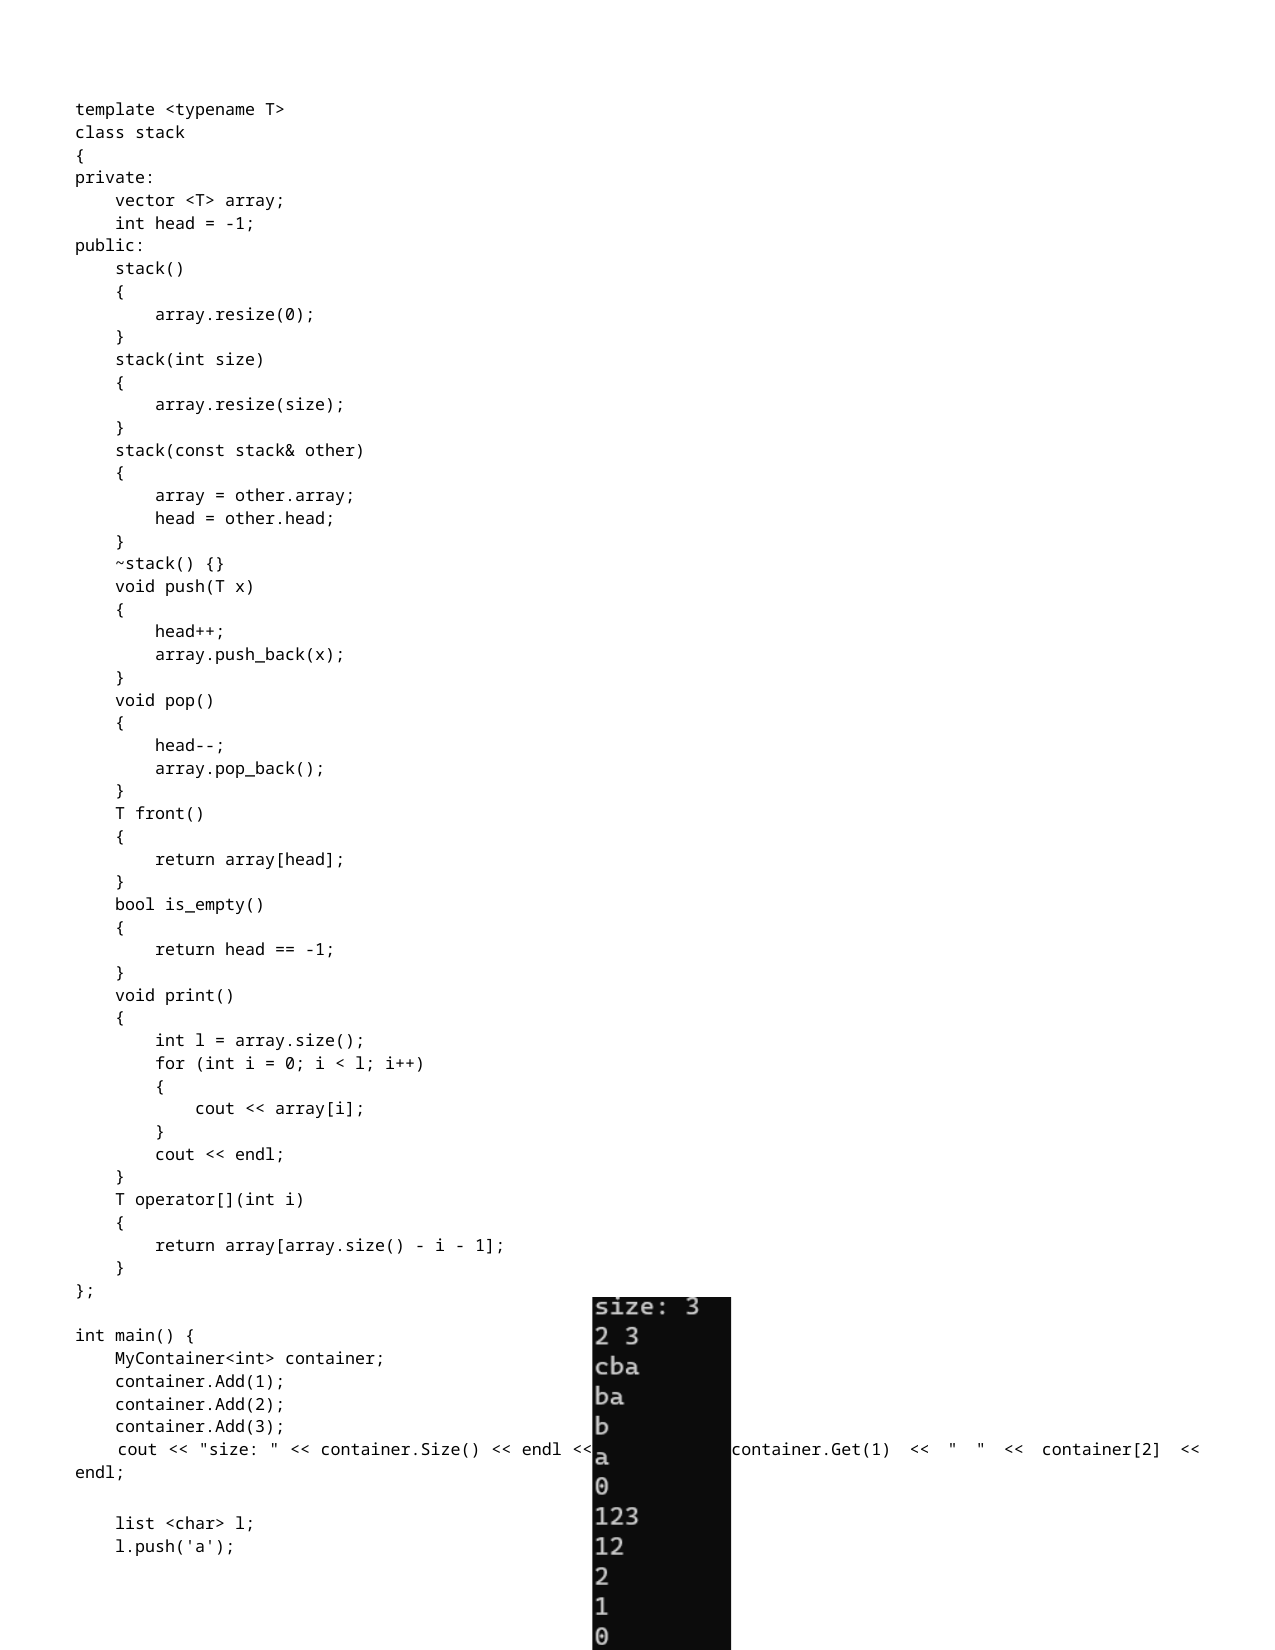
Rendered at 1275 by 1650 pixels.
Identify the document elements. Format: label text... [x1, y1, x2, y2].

text } [75, 1165, 1200, 1188]
text [732, 1534, 1200, 1557]
text return array[head]; [75, 847, 1200, 870]
text template <typename T> [75, 98, 1200, 120]
text array.push_back(x); [75, 643, 1200, 665]
text }; [75, 1278, 1200, 1301]
text cout << array[i]; [75, 1097, 1200, 1119]
text { [75, 1210, 1200, 1233]
text { [75, 597, 1200, 620]
text ~stack() {} [75, 552, 1200, 574]
text cout << "size: " << container.Size() << endl << container.Get(1) << " " << container[2] << endl; [732, 1437, 1200, 1483]
text } [75, 665, 1200, 688]
text } [75, 961, 1200, 983]
text head--; [75, 733, 1200, 756]
text head++; [75, 620, 1200, 643]
text container.Add(2); [75, 1392, 592, 1415]
text cout << endl; [75, 1142, 1200, 1165]
text { [75, 824, 1200, 847]
text { [75, 915, 1200, 938]
text array.pop_back(); [75, 756, 1200, 779]
text int head = -1; [75, 211, 1200, 234]
text { [75, 1006, 1200, 1029]
text } [75, 870, 1200, 892]
text array.resize(0); [75, 302, 1200, 325]
text void push(T x) [75, 574, 1200, 597]
text return array[array.size() - i - 1]; [75, 1233, 1200, 1256]
text } [75, 416, 1200, 438]
text int l = array.size(); [75, 1029, 1200, 1051]
text array.resize(size); [75, 393, 1200, 416]
text { [75, 711, 1200, 733]
text bool is_empty() [75, 892, 1200, 915]
text public: [75, 234, 1200, 257]
text { [75, 461, 1200, 484]
text } [75, 1256, 1200, 1278]
text private: [75, 166, 1200, 188]
text void print() [75, 983, 1200, 1006]
text [732, 1392, 1200, 1415]
text container.Add(3); [75, 1415, 592, 1437]
text } [75, 325, 1200, 347]
text list <char> l; [75, 1512, 592, 1534]
text stack() [75, 257, 1200, 279]
text [732, 1415, 1200, 1437]
text T operator[](int i) [75, 1188, 1200, 1210]
text class stack [75, 120, 1200, 143]
text for (int i = 0; i < l; i++) [75, 1051, 1200, 1074]
text [732, 1512, 1200, 1534]
text return head == -1; [75, 938, 1200, 961]
text stack(int size) [75, 347, 1200, 370]
text [732, 1369, 1200, 1392]
text vector <T> array; [75, 188, 1200, 211]
text stack(const stack& other) [75, 438, 1200, 461]
text l.push('a'); [75, 1534, 592, 1557]
text cout << "size: " << container.Size() << endl << container.Get(1) << " " << container[2] << endl; [75, 1437, 592, 1483]
text array = other.array; [75, 484, 1200, 506]
text [732, 1347, 1200, 1369]
text { [75, 143, 1200, 166]
text MyContainer<int> container; [75, 1347, 592, 1369]
text container.Add(1); [75, 1369, 592, 1392]
text } [75, 1119, 1200, 1142]
text } [75, 529, 1200, 552]
text head = other.head; [75, 506, 1200, 529]
text { [75, 279, 1200, 302]
text { [75, 1074, 1200, 1097]
text } [75, 779, 1200, 802]
text void pop() [75, 688, 1200, 711]
text { [75, 370, 1200, 393]
text int main() { [75, 1324, 592, 1347]
text [732, 1324, 1200, 1347]
text T front() [75, 802, 1200, 824]
